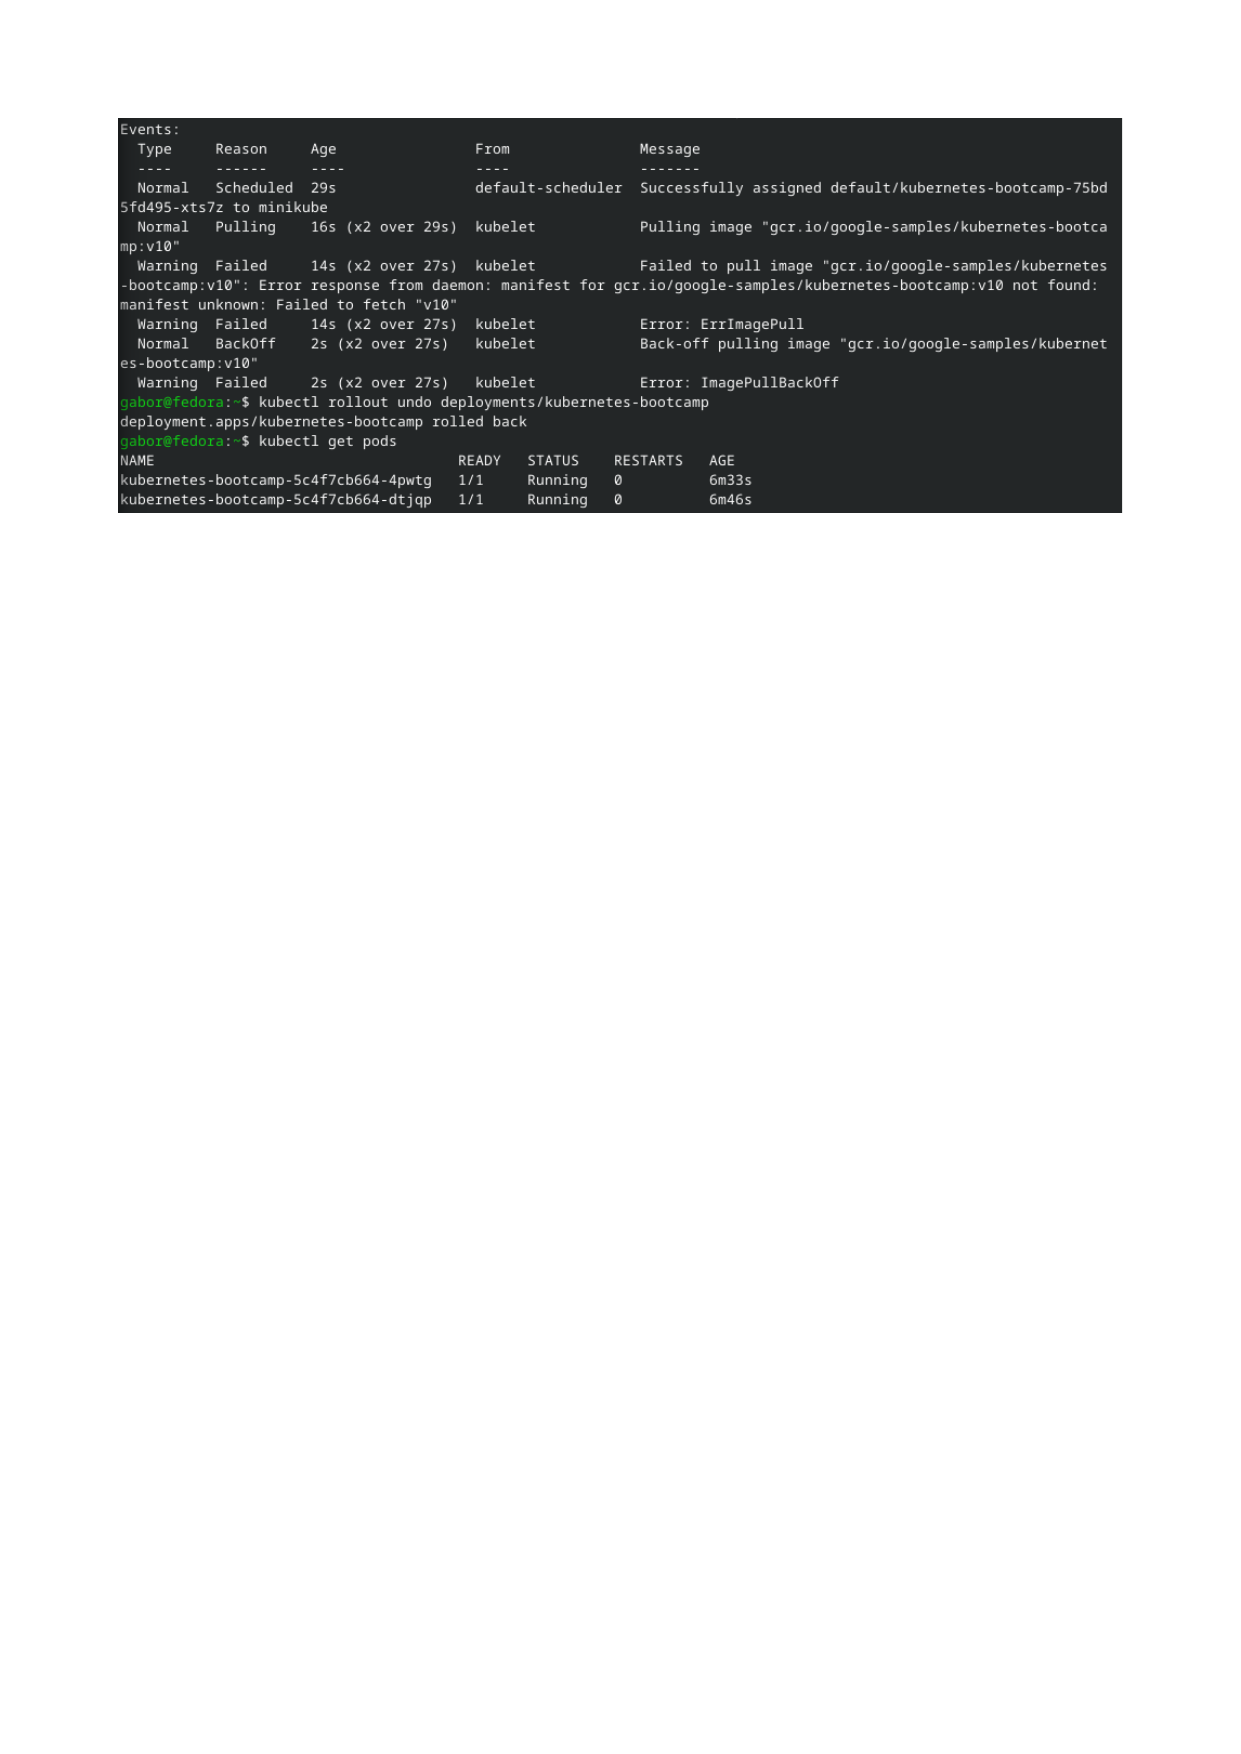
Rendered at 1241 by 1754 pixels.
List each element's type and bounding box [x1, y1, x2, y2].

picture [118, 118, 1123, 513]
